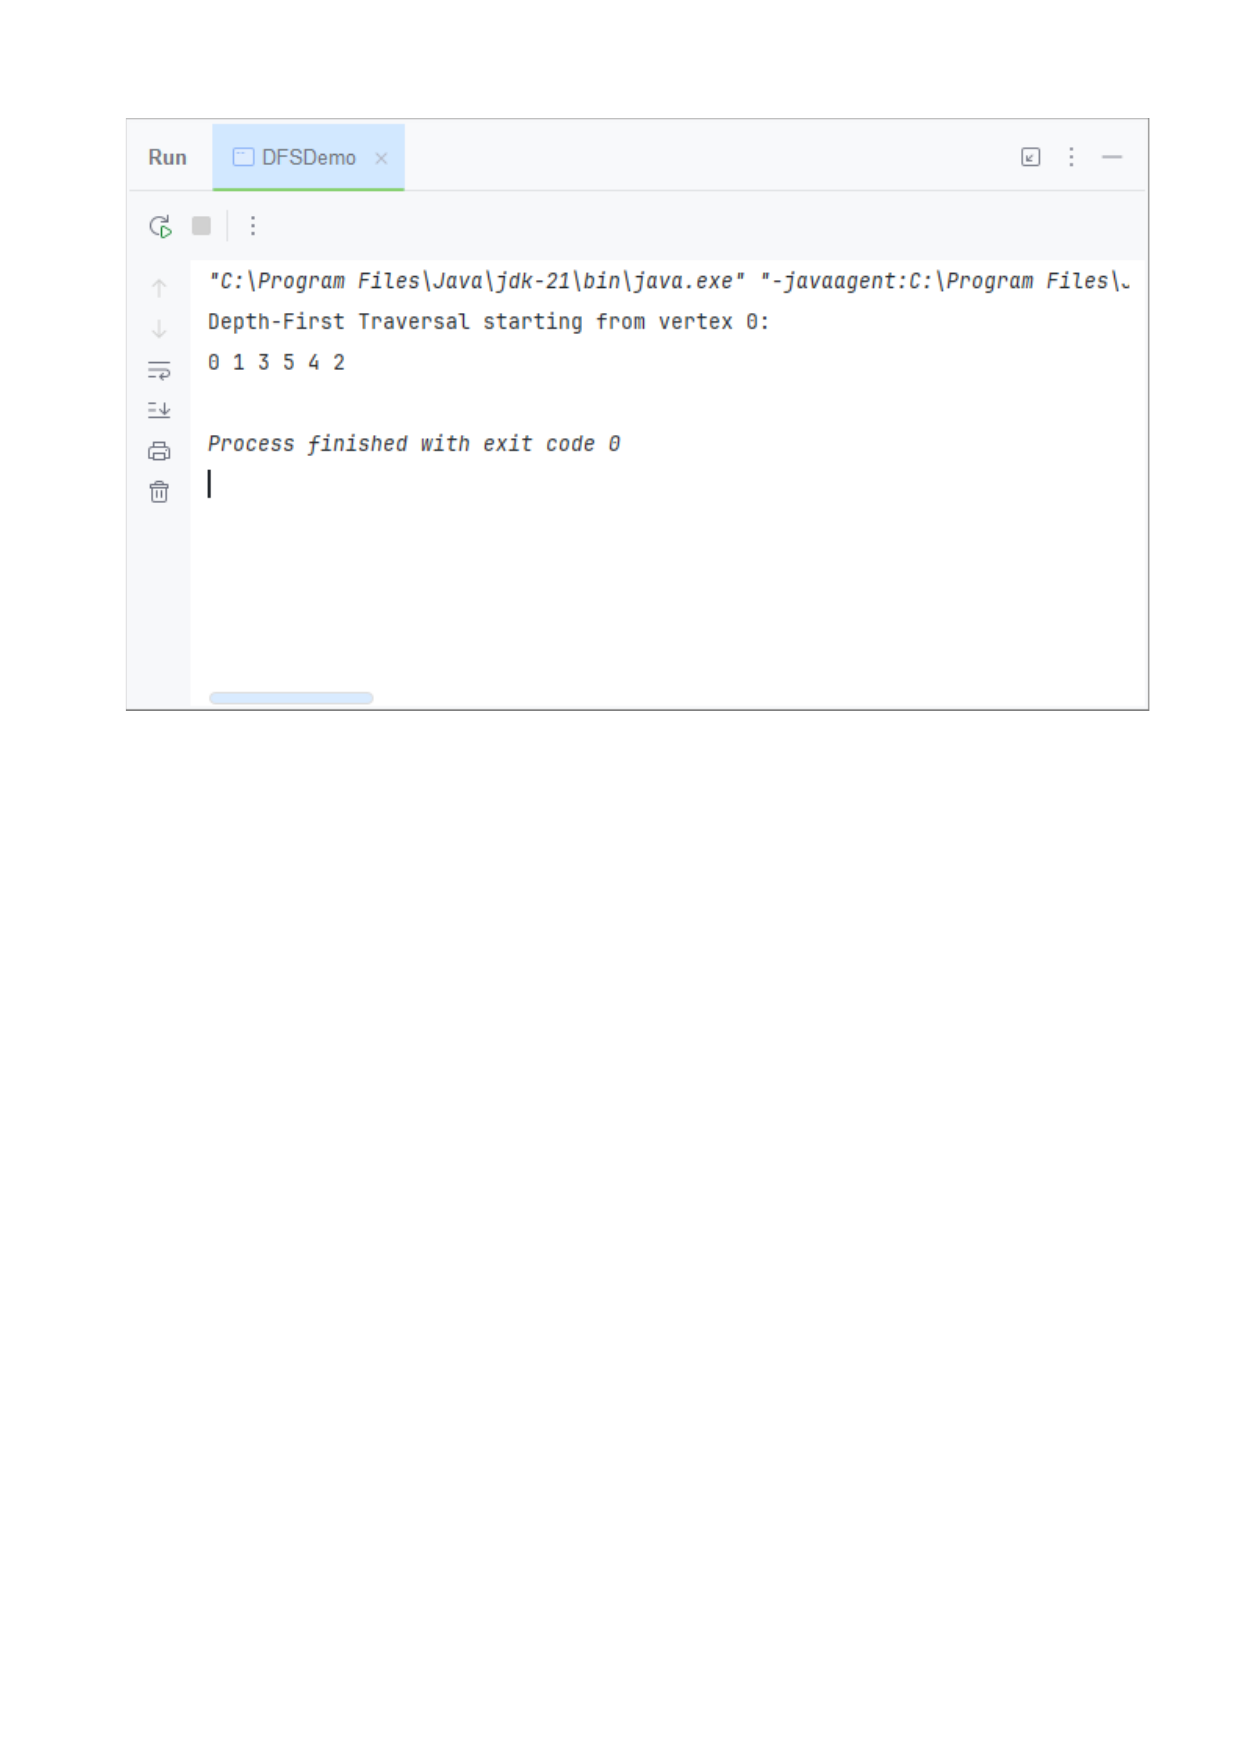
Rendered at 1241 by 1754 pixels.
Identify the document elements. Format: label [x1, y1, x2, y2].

picture [125, 118, 1150, 711]
